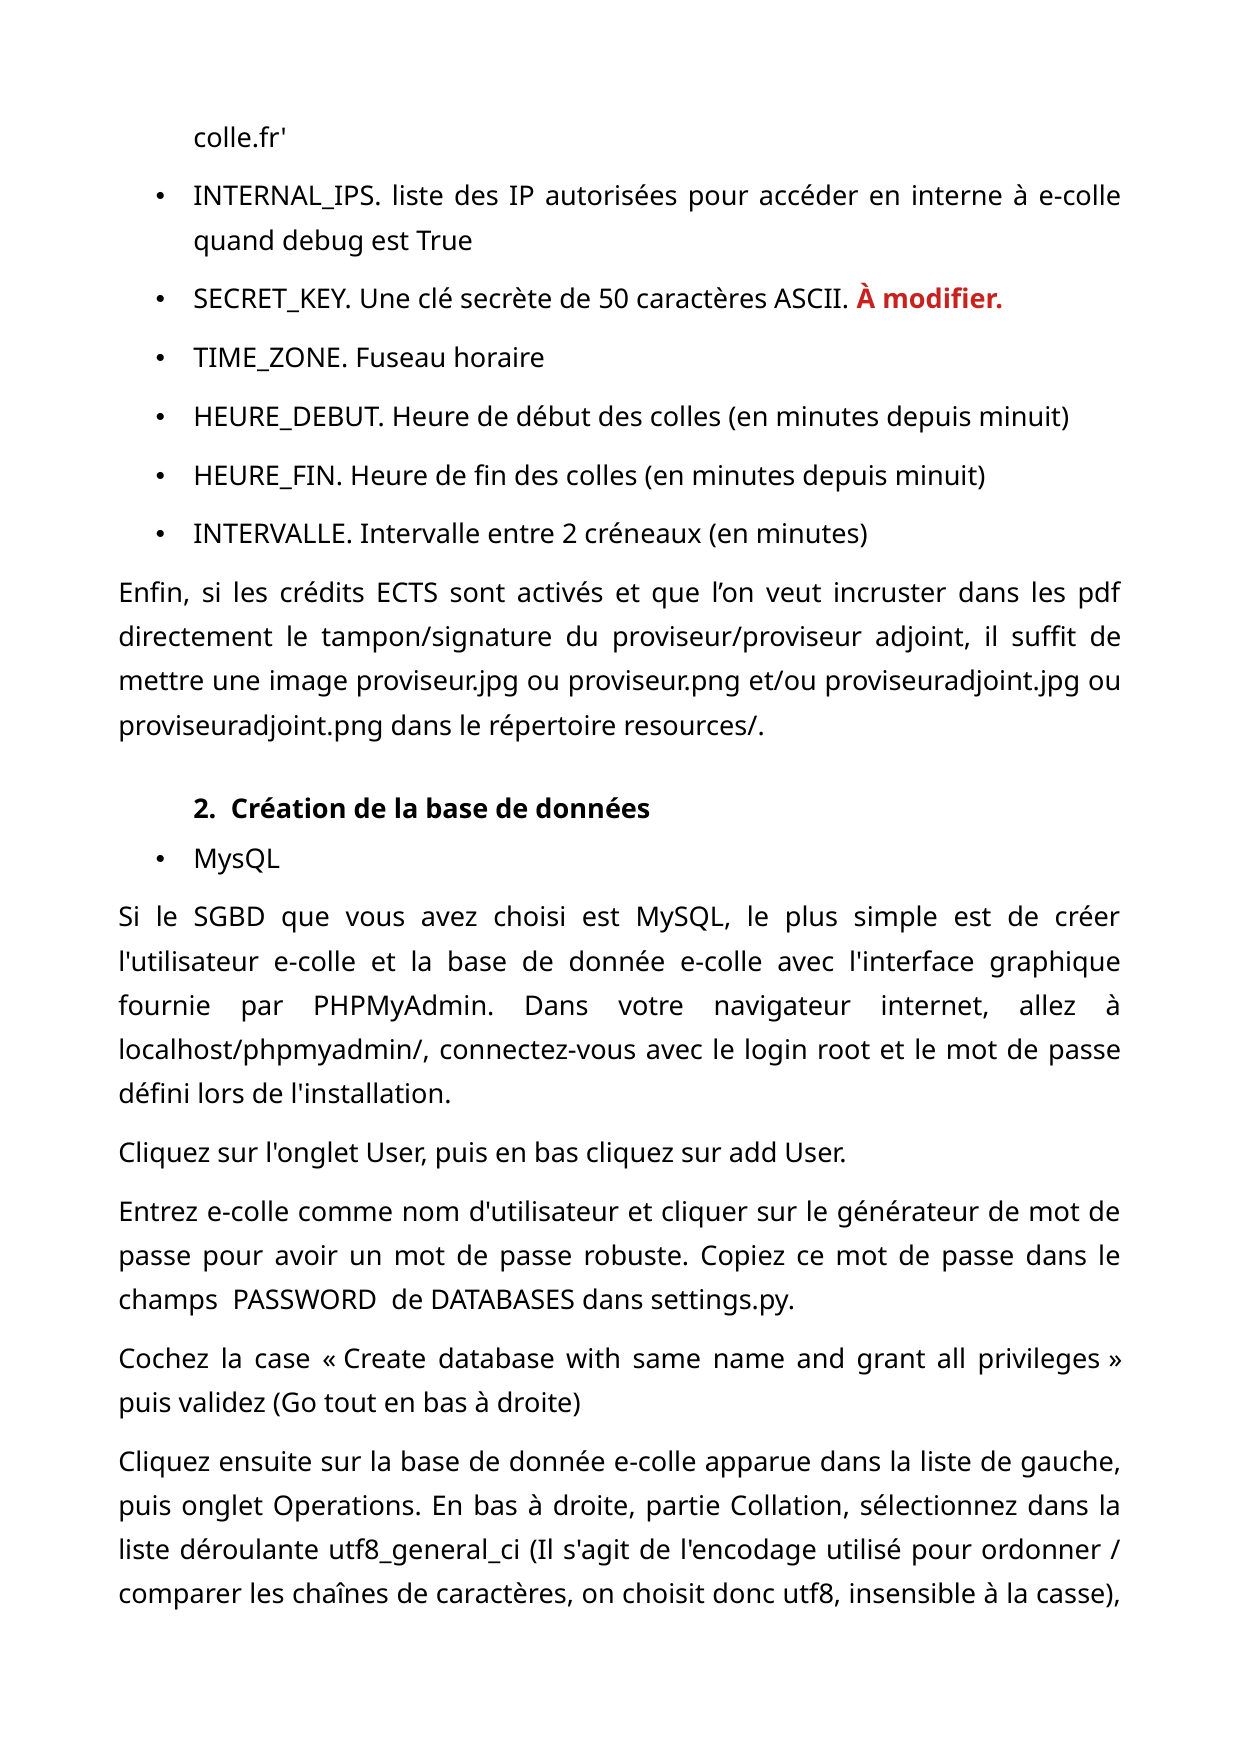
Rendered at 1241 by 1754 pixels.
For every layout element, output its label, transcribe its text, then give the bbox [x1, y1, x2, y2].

list HEURE_DEBUT. Heure de début des colles (en minutes depuis minuit) [156, 397, 1122, 434]
list SECRET_KEY. Une clé secrète de 50 caractères ASCII. À modifier. [156, 280, 1122, 317]
text Si le SGBD que vous avez choisi est MySQL, le plus simple est de créer l'utilisateur e-colle et la base de donnée e-colle avec l'interface graphique fournie par PHPMyAdmin. Dans votre navigateur internet, allez à localhost/phpmyadmin/, connectez-vous avec le login root et le mot de passe défini lors de l'installation. [118, 898, 1122, 1111]
subtitle Création de la base de données [193, 790, 1122, 827]
list INTERVALLE. Intervalle entre 2 créneaux (en minutes) [156, 515, 1122, 552]
text Enfin, si les crédits ECTS sont activés et que l’on veut incruster dans les pdf directement le tampon/signature du proviseur/proviseur adjoint, il suffit de mettre une image proviseur.jpg ou proviseur.png et/ou proviseuradjoint.jpg ou proviseuradjoint.png dans le répertoire resources/. [118, 573, 1122, 743]
list colle.fr' [156, 118, 1122, 155]
list TIME_ZONE. Fuseau horaire [156, 338, 1122, 375]
list INTERNAL_IPS. liste des IP autorisées pour accéder en interne à e-colle quand debug est True [156, 177, 1122, 258]
text Entrez e-colle comme nom d'utilisateur et cliquer sur le générateur de mot de passe pour avoir un mot de passe robuste. Copiez ce mot de passe dans le champs PASSWORD de DATABASES dans settings.py. [118, 1192, 1122, 1317]
list MysQL [156, 839, 1122, 876]
text Cliquez ensuite sur la base de donnée e-colle apparue dans la liste de gauche, puis onglet Operations. En bas à droite, partie Collation, sélectionnez dans la liste déroulante utf8_general_ci (Il s'agit de l'encodage utilisé pour ordonner / comparer les chaînes de caractères, on choisit donc utf8, insensible à la casse), [118, 1442, 1122, 1611]
text Cliquez sur l'onglet User, puis en bas cliquez sur add User. [118, 1133, 1122, 1170]
list HEURE_FIN. Heure de fin des colles (en minutes depuis minuit) [156, 456, 1122, 493]
text Cochez la case « Create database with same name and grant all privileges » puis validez (Go tout en bas à droite) [118, 1339, 1122, 1420]
